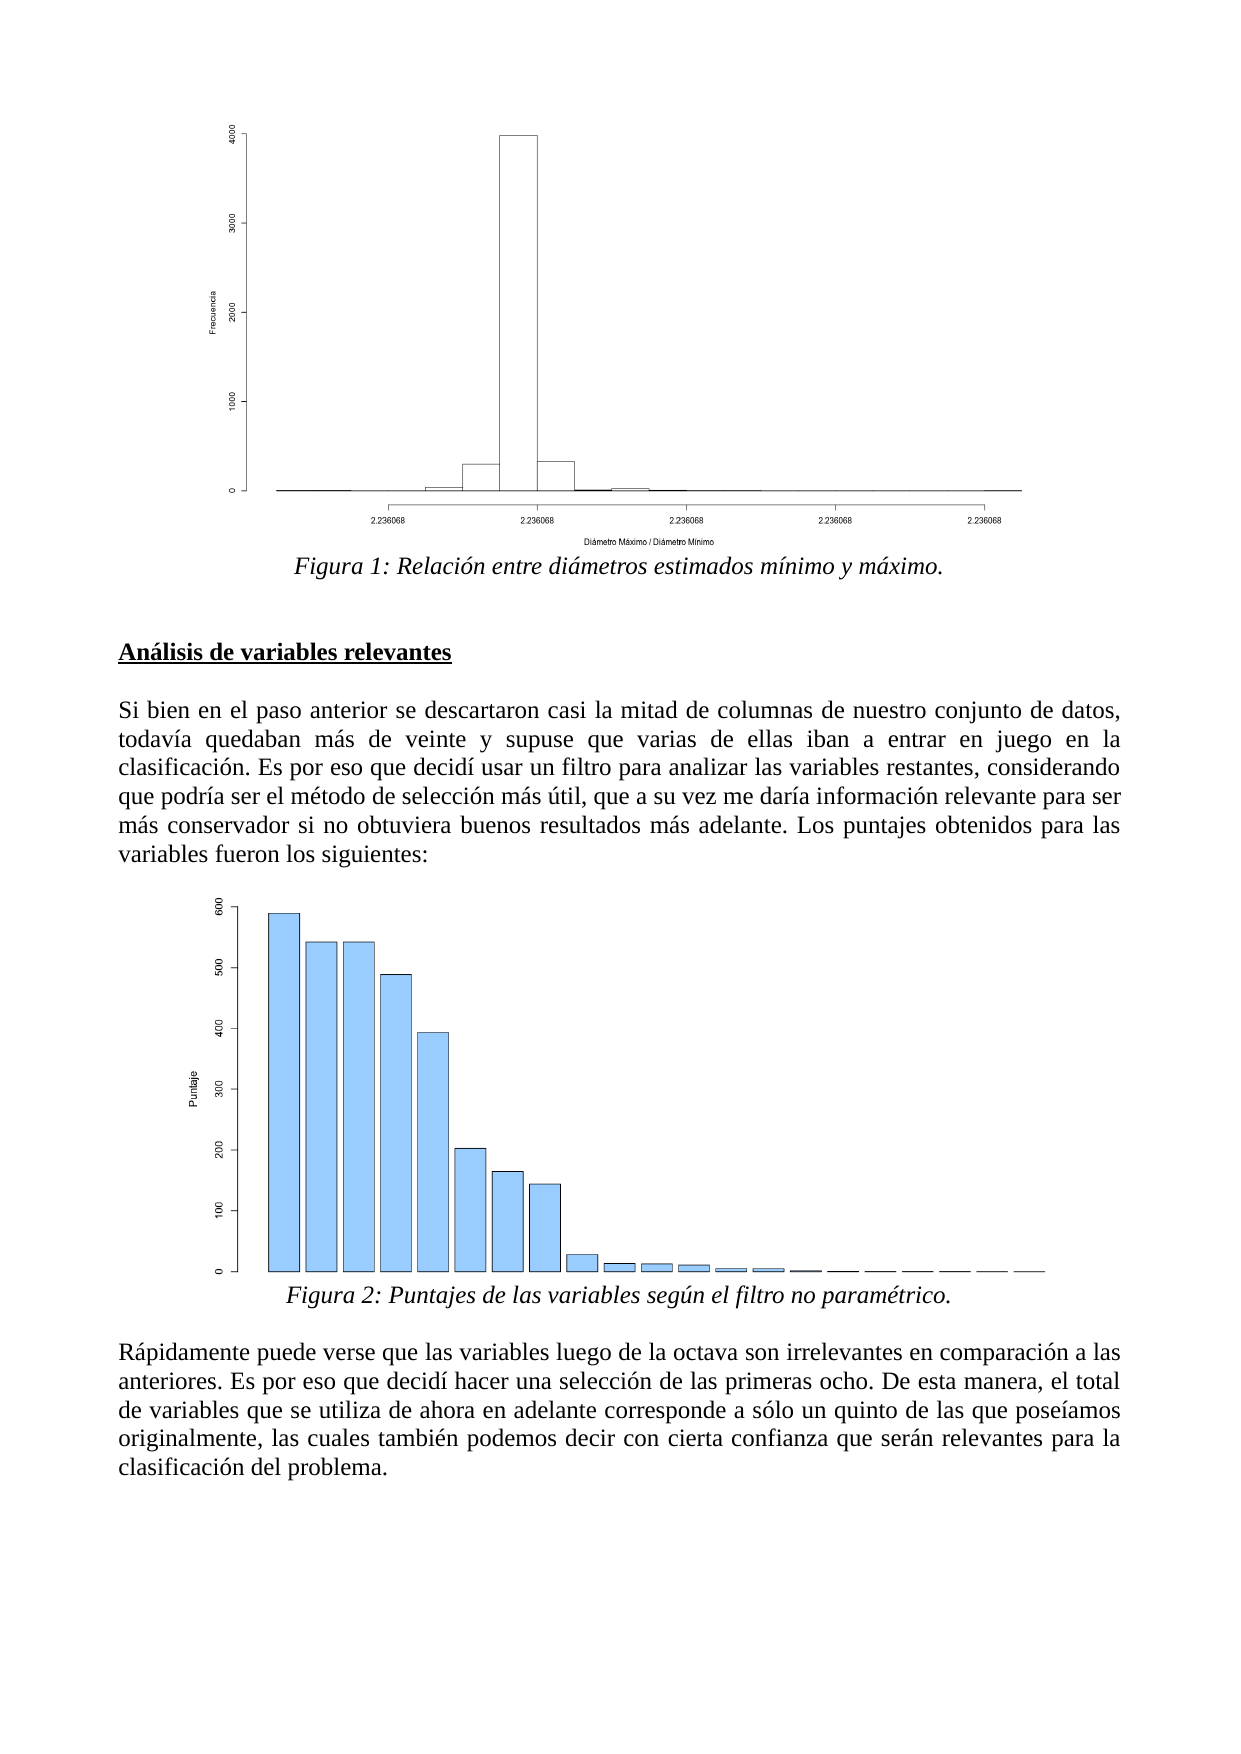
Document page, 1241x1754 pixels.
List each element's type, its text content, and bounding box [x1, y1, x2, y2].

text Si bien en el paso anterior se descartaron casi la mitad de columnas de nuestro conjunto de datos, todavía quedaban más de veinte y supuse que varias de ellas iban a entrar en juego en la clasificación. Es por eso que decidí usar un filtro para analizar las variables restantes, considerando que podría ser el método de selección más útil, que a su vez me daría información relevante para ser más conservador si no obtuviera buenos resultados más adelante. Los puntajes obtenidos para las variables fueron los siguientes: [118, 695, 1122, 867]
text Figura 2: Puntajes de las variables según el filtro no paramétrico. [118, 896, 1122, 1308]
text Rápidamente puede verse que las variables luego de la octava son irrelevantes en comparación a las anteriores. Es por eso que decidí hacer una selección de las primeras ocho. De esta manera, el total de variables que se utiliza de ahora en adelante corresponde a sólo un quinto de las que poseíamos originalmente, las cuales también podemos decir con cierta confianza que serán relevantes para la clasificación del problema. [118, 1337, 1122, 1481]
picture [207, 118, 1033, 552]
text Figura 1: Relación entre diámetros estimados mínimo y máximo. [118, 118, 1122, 580]
picture [186, 896, 1054, 1280]
text Análisis de variables relevantes [118, 637, 1122, 666]
